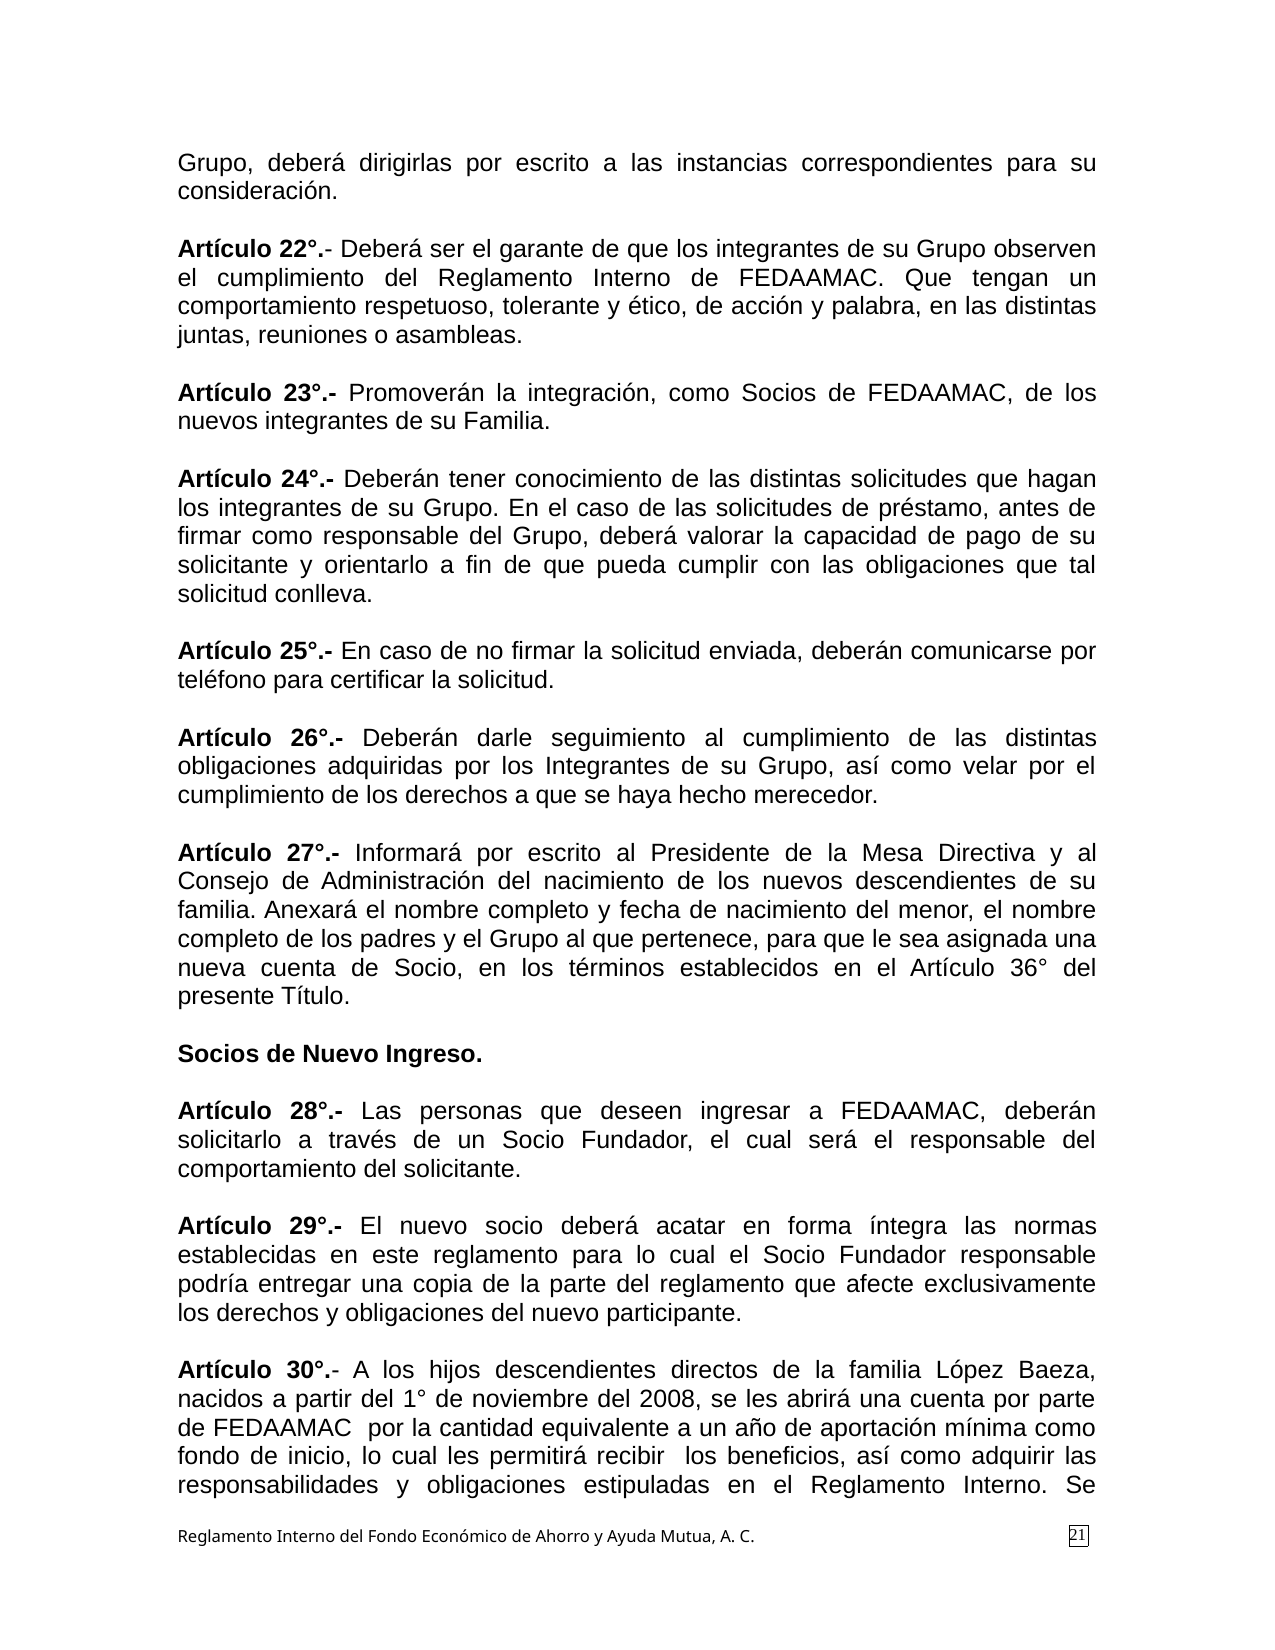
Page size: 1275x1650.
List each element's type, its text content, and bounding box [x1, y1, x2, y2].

text Artículo 26°.- Deberán darle seguimiento al cumplimiento de las distintas obligaciones adquiridas por los Integrantes de su Grupo, así como velar por el cumplimiento de los derechos a que se haya hecho merecedor. [177, 723, 1098, 809]
text Artículo 30°.- A los hijos descendientes directos de la familia López Baeza, nacidos a partir del 1° de noviembre del 2008, se les abrirá una cuenta por parte de FEDAAMAC por la cantidad equivalente a un año de aportación mínima como fondo de inicio, lo cual les permitirá recibir los beneficios, así como adquirir las responsabilidades y obligaciones estipuladas en el Reglamento Interno. Se [177, 1355, 1098, 1499]
text Artículo 23°.- Promoverán la integración, como Socios de FEDAAMAC, de los nuevos integrantes de su Familia. [177, 378, 1098, 435]
text Artículo 25°.- En caso de no firmar la solicitud enviada, deberán comunicarse por teléfono para certificar la solicitud. [177, 636, 1098, 694]
text Artículo 28°.- Las personas que deseen ingresar a FEDAAMAC, deberán solicitarlo a través de un Socio Fundador, el cual será el responsable del comportamiento del solicitante. [177, 1096, 1098, 1183]
text Artículo 24°.- Deberán tener conocimiento de las distintas solicitudes que hagan los integrantes de su Grupo. En el caso de las solicitudes de préstamo, antes de firmar como responsable del Grupo, deberá valorar la capacidad de pago de su solicitante y orientarlo a fin de que pueda cumplir con las obligaciones que tal solicitud conlleva. [177, 464, 1098, 608]
text Artículo 27°.- Informará por escrito al Presidente de la Mesa Directiva y al Consejo de Administración del nacimiento de los nuevos descendientes de su familia. Anexará el nombre completo y fecha de nacimiento del menor, el nombre completo de los padres y el Grupo al que pertenece, para que le sea asignada una nueva cuenta de Socio, en los términos establecidos en el Artículo 36° del presente Título. [177, 838, 1098, 1010]
text Artículo 29°.- El nuevo socio deberá acatar en forma íntegra las normas establecidas en este reglamento para lo cual el Socio Fundador responsable podría entregar una copia de la parte del reglamento que afecte exclusivamente los derechos y obligaciones del nuevo participante. [177, 1211, 1098, 1326]
text Grupo, deberá dirigirlas por escrito a las instancias correspondientes para su consideración. [177, 148, 1098, 205]
text Socios de Nuevo Ingreso. [177, 1039, 1098, 1068]
text Artículo 22°.- Deberá ser el garante de que los integrantes de su Grupo observen el cumplimiento del Reglamento Interno de FEDAAMAC. Que tengan un comportamiento respetuoso, tolerante y ético, de acción y palabra, en las distintas juntas, reuniones o asambleas. [177, 234, 1098, 349]
